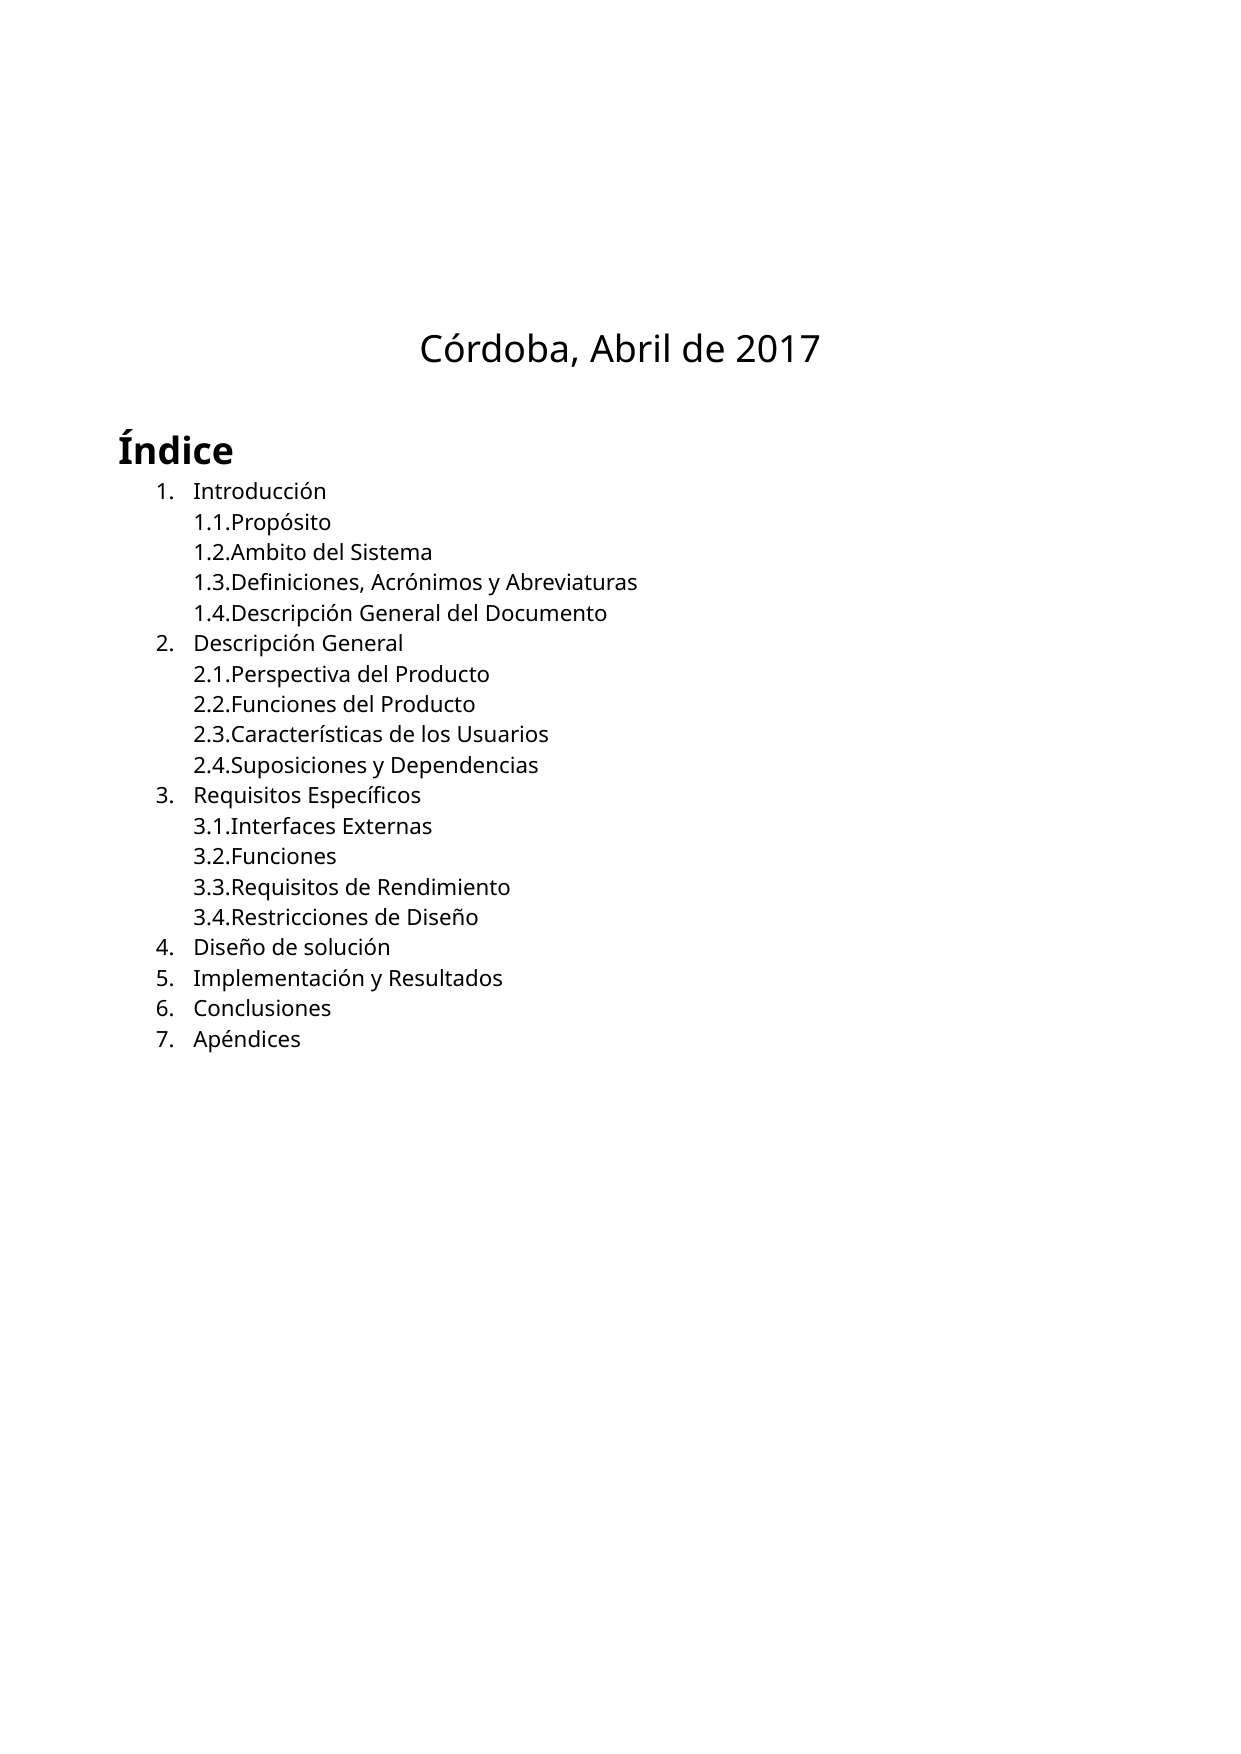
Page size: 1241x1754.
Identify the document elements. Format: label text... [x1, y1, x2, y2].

list Requisitos de Rendimiento [193, 871, 1122, 901]
list Características de los Usuarios [193, 719, 1122, 749]
list Propósito [193, 506, 1122, 536]
list Descripción General [156, 628, 1122, 658]
list Diseño de solución [156, 932, 1122, 962]
list Perspectiva del Producto [193, 658, 1122, 688]
list Implementación y Resultados [156, 962, 1122, 993]
list Restricciones de Diseño [193, 901, 1122, 932]
list Introducción [156, 476, 1122, 506]
list Descripción General del Documento [193, 597, 1122, 628]
list Ambito del Sistema [193, 536, 1122, 567]
list Requisitos Específicos [156, 780, 1122, 810]
list Interfaces Externas [193, 810, 1122, 841]
text Córdoba, Abril de 2017 [118, 322, 1122, 373]
list Funciones del Producto [193, 688, 1122, 719]
list Definiciones, Acrónimos y Abreviaturas [193, 567, 1122, 597]
list Apéndices [156, 1023, 1122, 1053]
text Índice [118, 424, 1122, 476]
list Conclusiones [156, 993, 1122, 1023]
list Funciones [193, 841, 1122, 871]
list Suposiciones y Dependencias [193, 749, 1122, 780]
